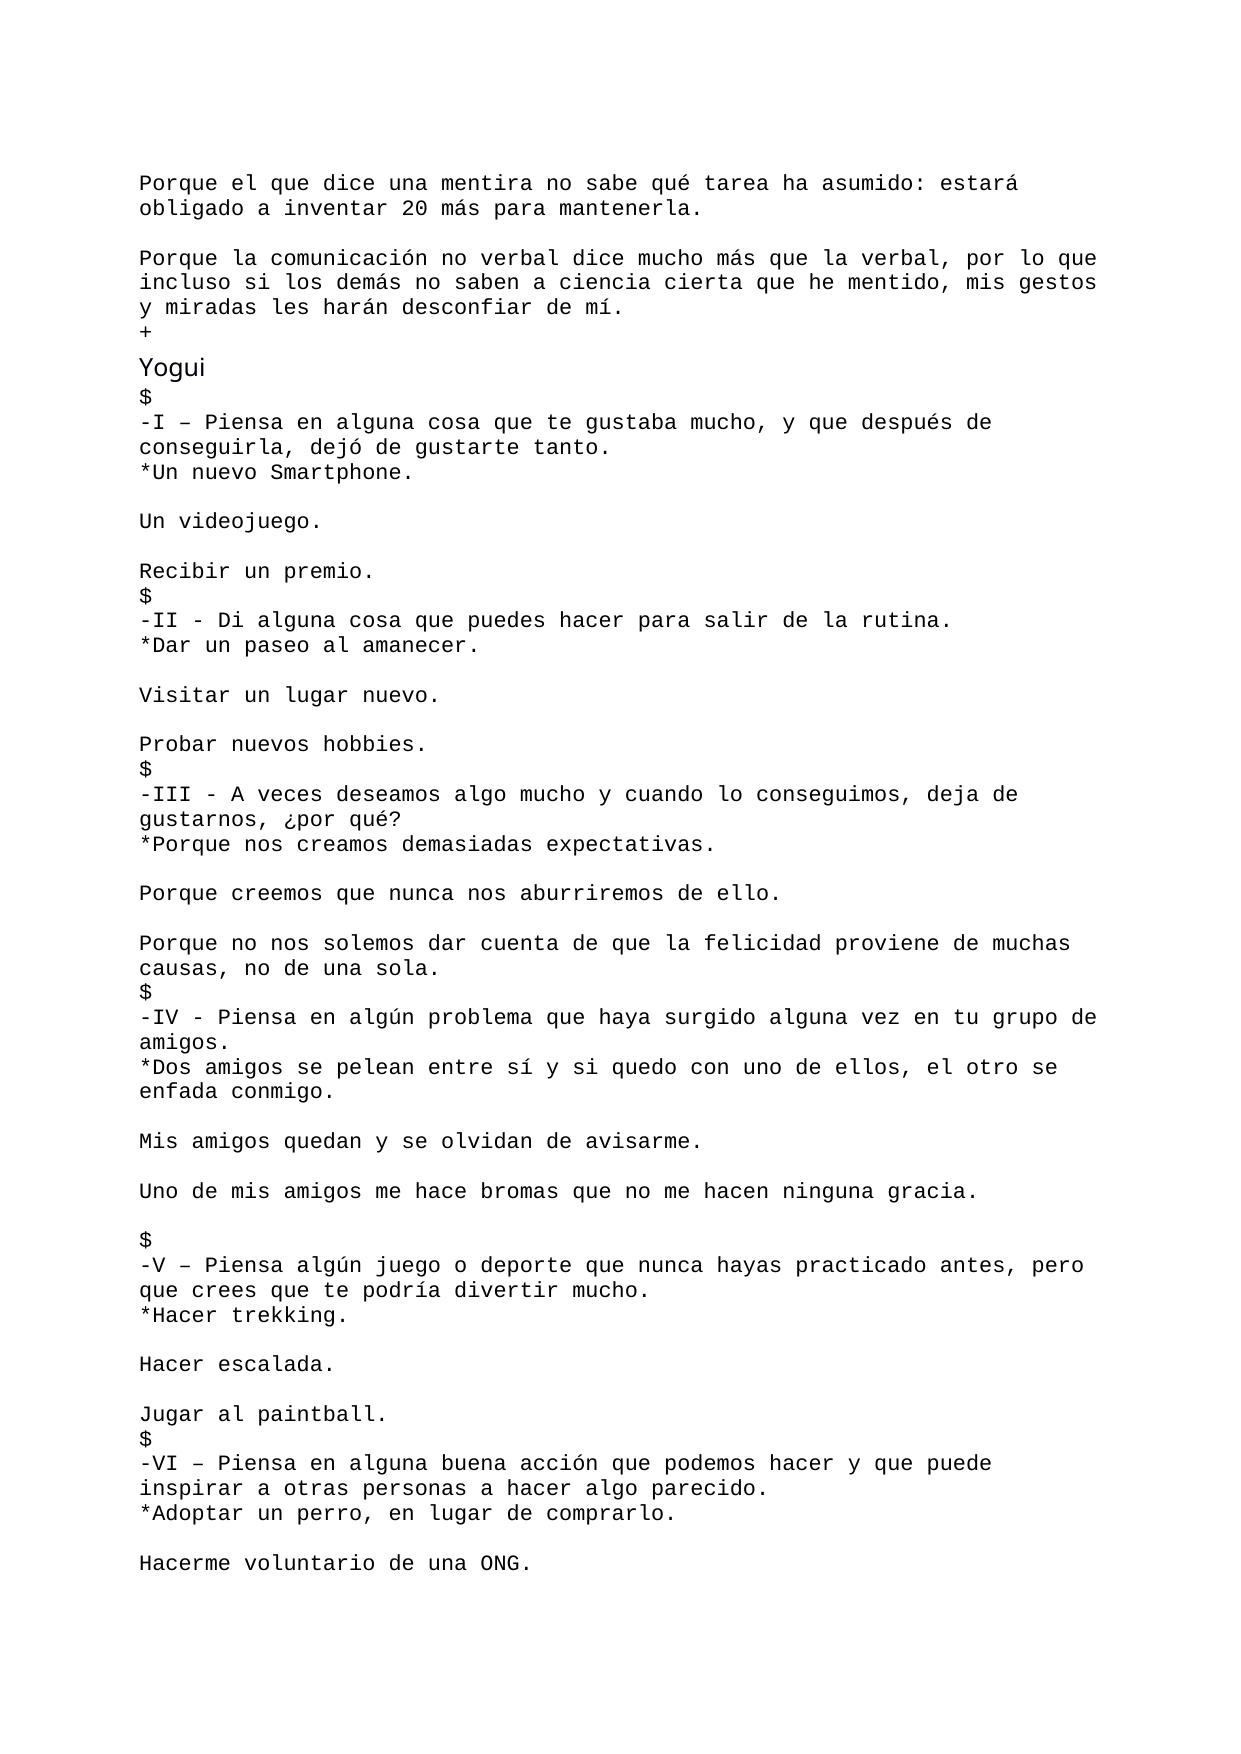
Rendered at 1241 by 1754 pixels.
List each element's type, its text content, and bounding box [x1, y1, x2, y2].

text $ [139, 981, 1101, 1006]
text Porque no nos solemos dar cuenta de que la felicidad proviene de muchas causas, no de una sola. [139, 932, 1101, 981]
text Recibir un premio. [139, 560, 1101, 585]
text $ [139, 1229, 1101, 1254]
text Porque el que dice una mentira no sabe qué tarea ha asumido: estará obligado a inventar 20 más para mantenerla. [139, 172, 1101, 222]
text -IV - Piensa en algún problema que haya surgido alguna vez en tu grupo de amigos. [139, 1006, 1101, 1056]
text Uno de mis amigos me hace bromas que no me hacen ninguna gracia. [139, 1180, 1101, 1204]
subtitle Yogui [139, 350, 1101, 384]
text $ [139, 585, 1101, 609]
text Visitar un lugar nuevo. [139, 684, 1101, 709]
text -V – Piensa algún juego o deporte que nunca hayas practicado antes, pero que crees que te podría divertir mucho. [139, 1254, 1101, 1304]
text $ [139, 1428, 1101, 1452]
text *Porque nos creamos demasiadas expectativas. [139, 833, 1101, 857]
text $ [139, 758, 1101, 783]
text *Hacer trekking. [139, 1304, 1101, 1328]
text *Dos amigos se pelean entre sí y si quedo con uno de ellos, el otro se enfada conmigo. [139, 1056, 1101, 1105]
text *Un nuevo Smartphone. [139, 461, 1101, 486]
text Porque creemos que nunca nos aburriremos de ello. [139, 882, 1101, 907]
text -II - Di alguna cosa que puedes hacer para salir de la rutina. [139, 609, 1101, 634]
text Porque la comunicación no verbal dice mucho más que la verbal, por lo que incluso si los demás no saben a ciencia cierta que he mentido, mis gestos y miradas les harán desconfiar de mí. [139, 247, 1101, 321]
text Probar nuevos hobbies. [139, 733, 1101, 758]
text Hacer escalada. [139, 1353, 1101, 1378]
text Un videojuego. [139, 510, 1101, 535]
text *Adoptar un perro, en lugar de comprarlo. [139, 1502, 1101, 1527]
text -III - A veces deseamos algo mucho y cuando lo conseguimos, deja de gustarnos, ¿por qué? [139, 783, 1101, 833]
text Hacerme voluntario de una ONG. [139, 1552, 1101, 1576]
text Jugar al paintball. [139, 1403, 1101, 1428]
text -I – Piensa en alguna cosa que te gustaba mucho, y que después de conseguirla, dejó de gustarte tanto. [139, 411, 1101, 461]
text + [139, 321, 1101, 346]
text *Dar un paseo al amanecer. [139, 634, 1101, 659]
text -VI – Piensa en alguna buena acción que podemos hacer y que puede inspirar a otras personas a hacer algo parecido. [139, 1452, 1101, 1502]
text Mis amigos quedan y se olvidan de avisarme. [139, 1130, 1101, 1155]
text $ [139, 386, 1101, 411]
